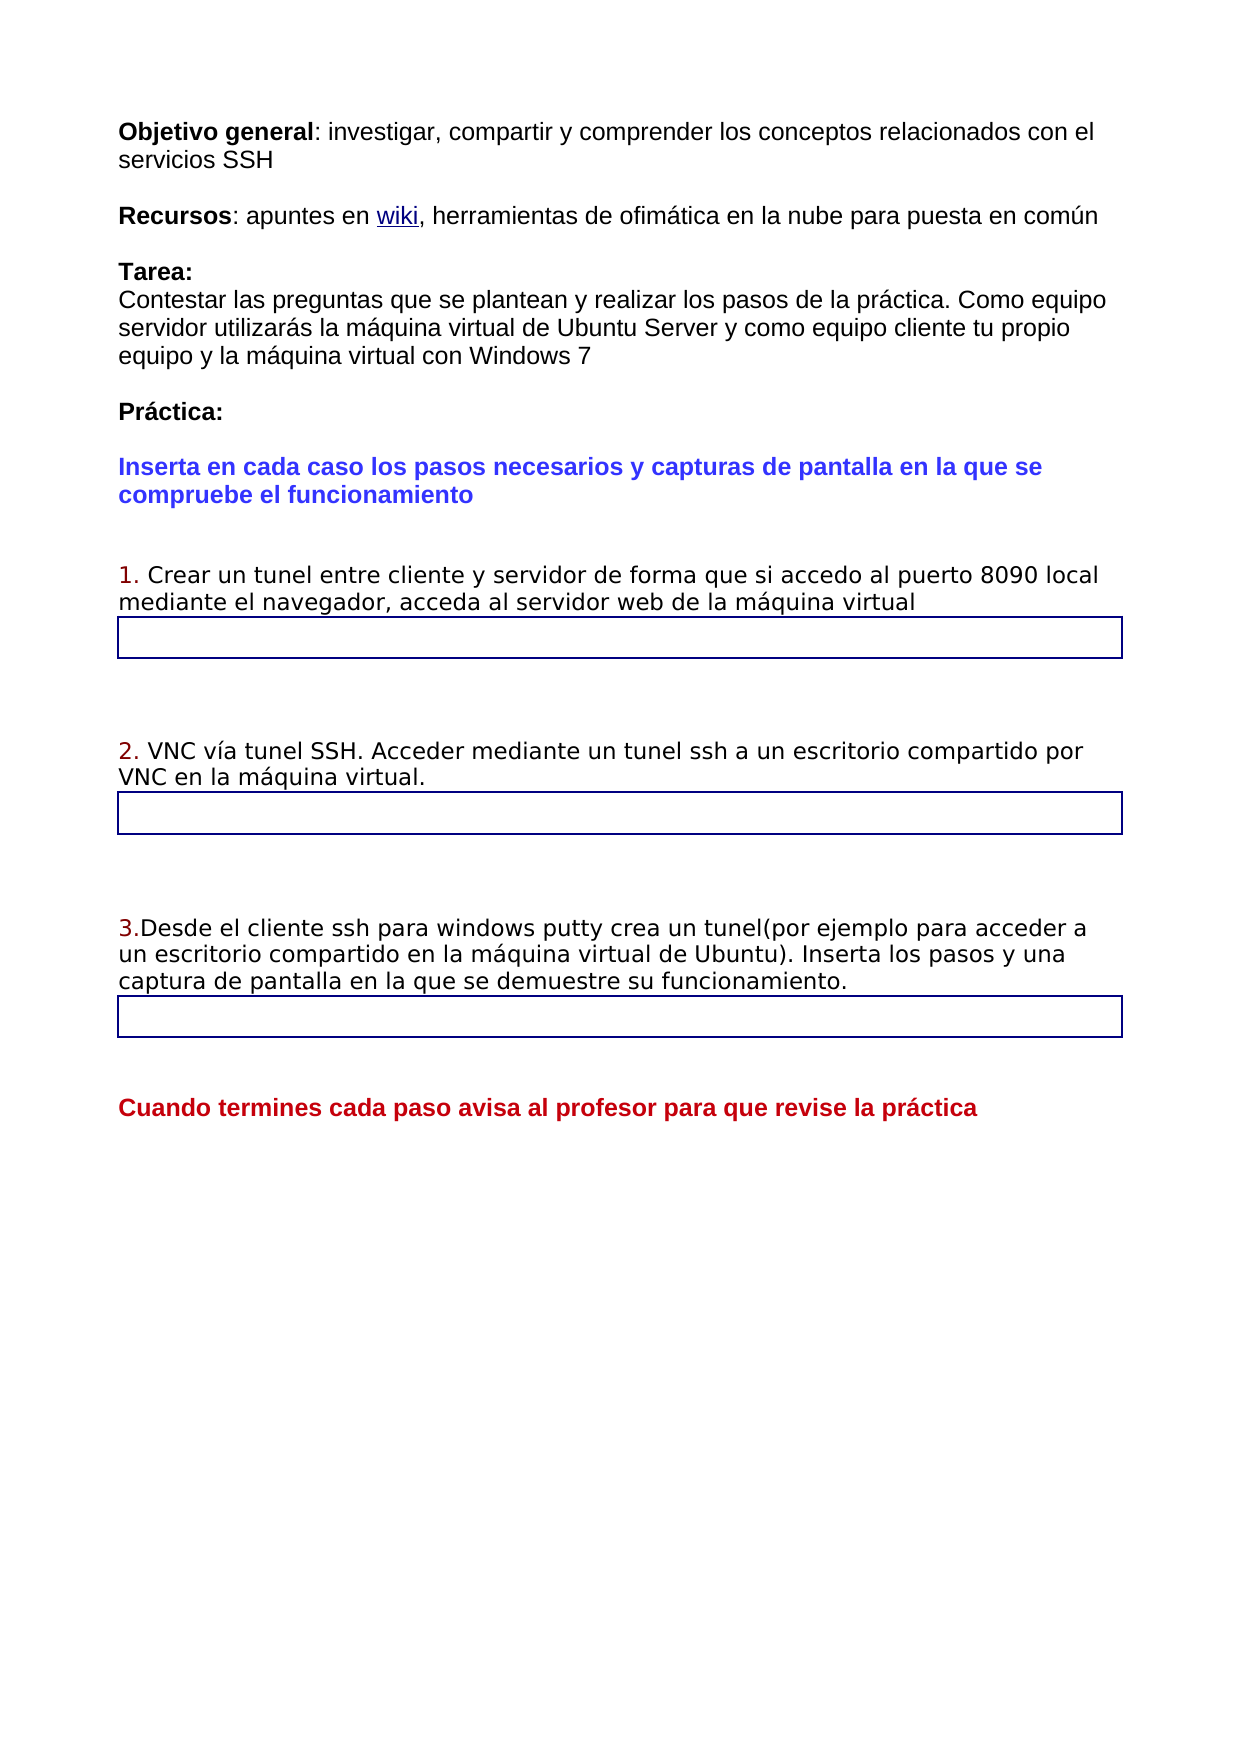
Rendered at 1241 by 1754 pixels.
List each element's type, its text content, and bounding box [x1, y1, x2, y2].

text Recursos: apuntes en wiki, herramientas de ofimática en la nube para puesta en común [118, 202, 1122, 230]
text 1. Crear un tunel entre cliente y servidor de forma que si accedo al puerto 8090 local mediante el navegador, acceda al servidor web de la máquina virtual [118, 562, 1122, 616]
table_header [119, 618, 1121, 657]
text Tarea: [118, 258, 1122, 286]
text 3.Desde el cliente ssh para windows putty crea un tunel(por ejemplo para acceder a un escritorio compartido en la máquina virtual de Ubuntu). Inserta los pasos y una captura de pantalla en la que se demuestre su funcionamiento. [118, 915, 1122, 995]
text Cuando termines cada paso avisa al profesor para que revise la práctica [118, 1094, 1122, 1122]
text Práctica: [118, 397, 1122, 425]
text Contestar las preguntas que se plantean y realizar los pasos de la práctica. Como equipo servidor utilizarás la máquina virtual de Ubuntu Server y como equipo cliente tu propio equipo y la máquina virtual con Windows 7 [118, 286, 1122, 369]
text Objetivo general: investigar, compartir y comprender los conceptos relacionados con el servicios SSH [118, 118, 1122, 174]
text 2. VNC vía tunel SSH. Acceder mediante un tunel ssh a un escritorio compartido por VNC en la máquina virtual. [118, 738, 1122, 791]
table_header [119, 997, 1121, 1036]
text Inserta en cada caso los pasos necesarios y capturas de pantalla en la que se compruebe el funcionamiento [118, 453, 1122, 509]
table_header [119, 793, 1121, 833]
